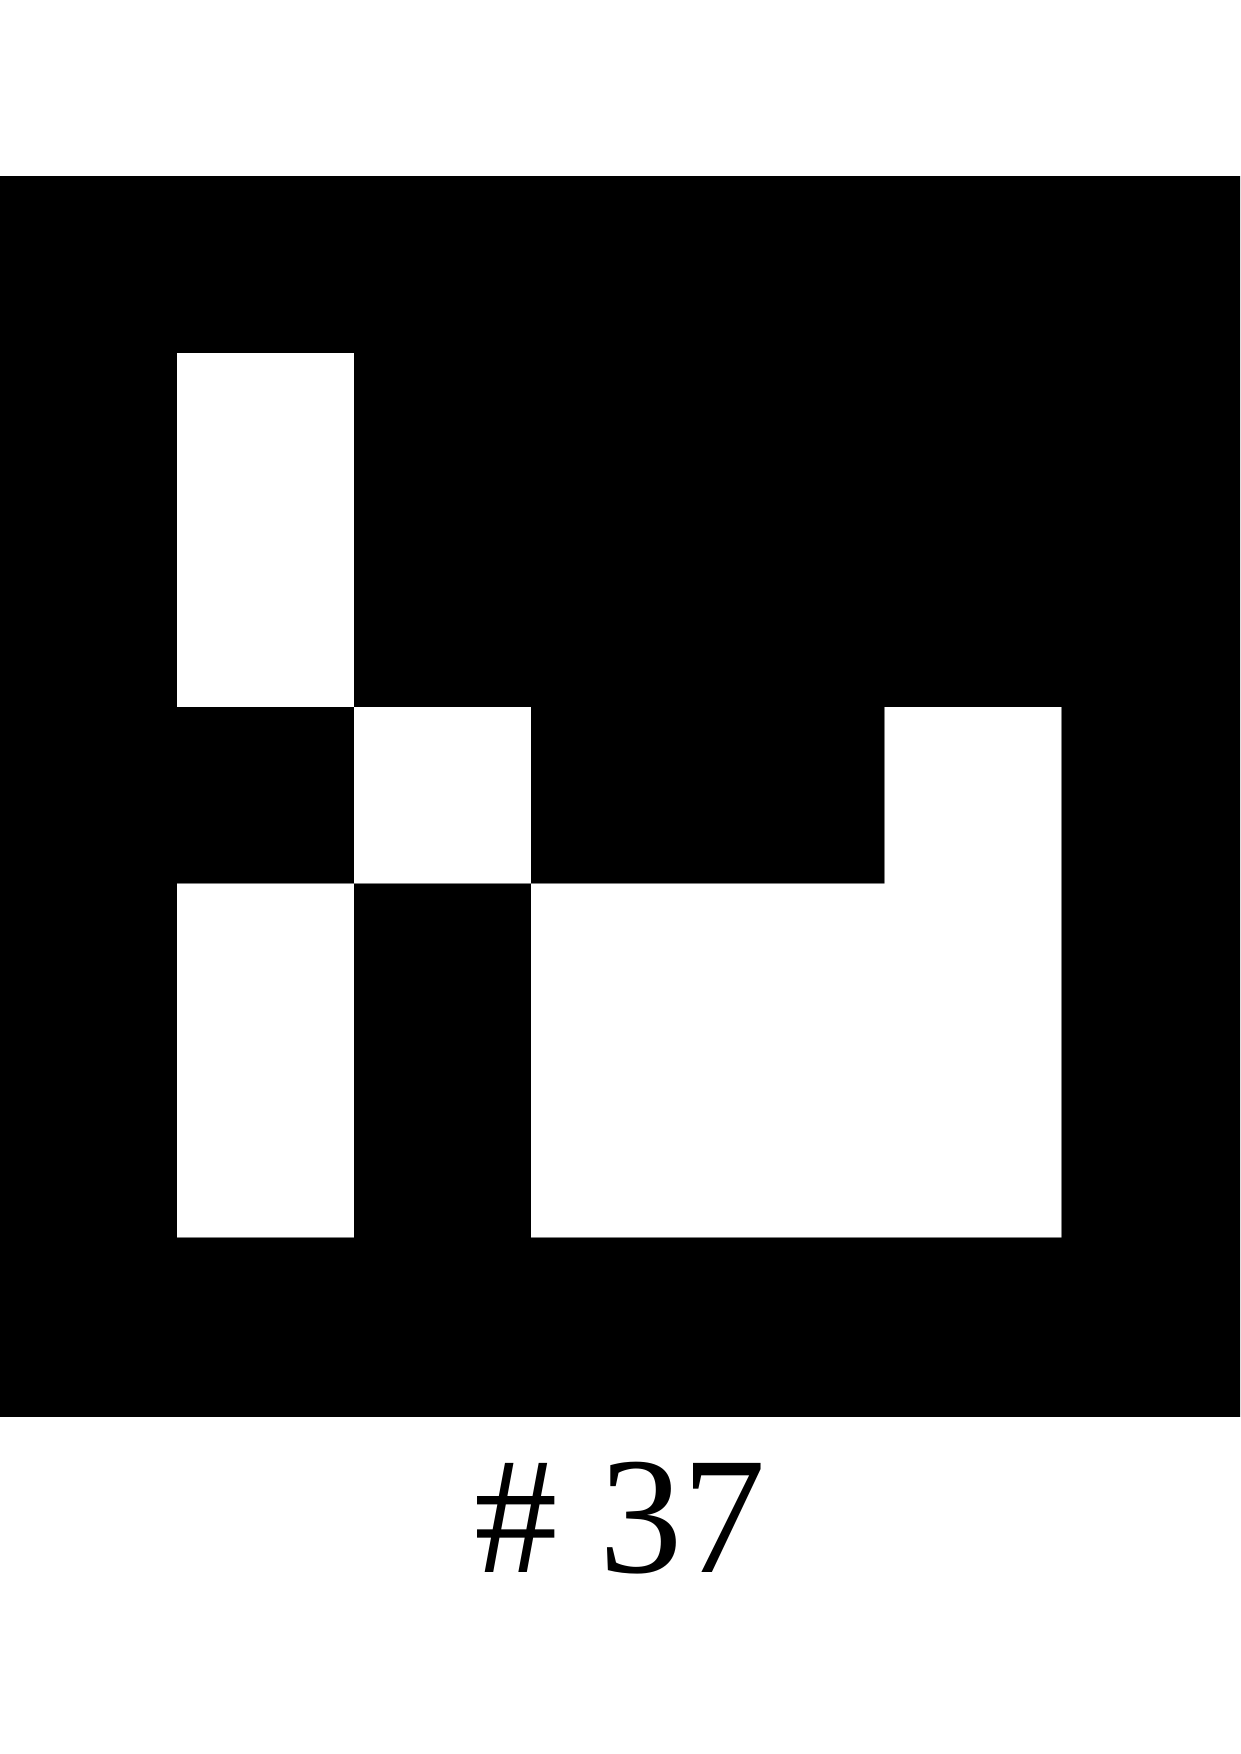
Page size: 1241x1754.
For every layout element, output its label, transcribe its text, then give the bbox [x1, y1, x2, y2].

text # 37 [118, 1417, 1122, 1608]
picture [0, 176, 1241, 1417]
